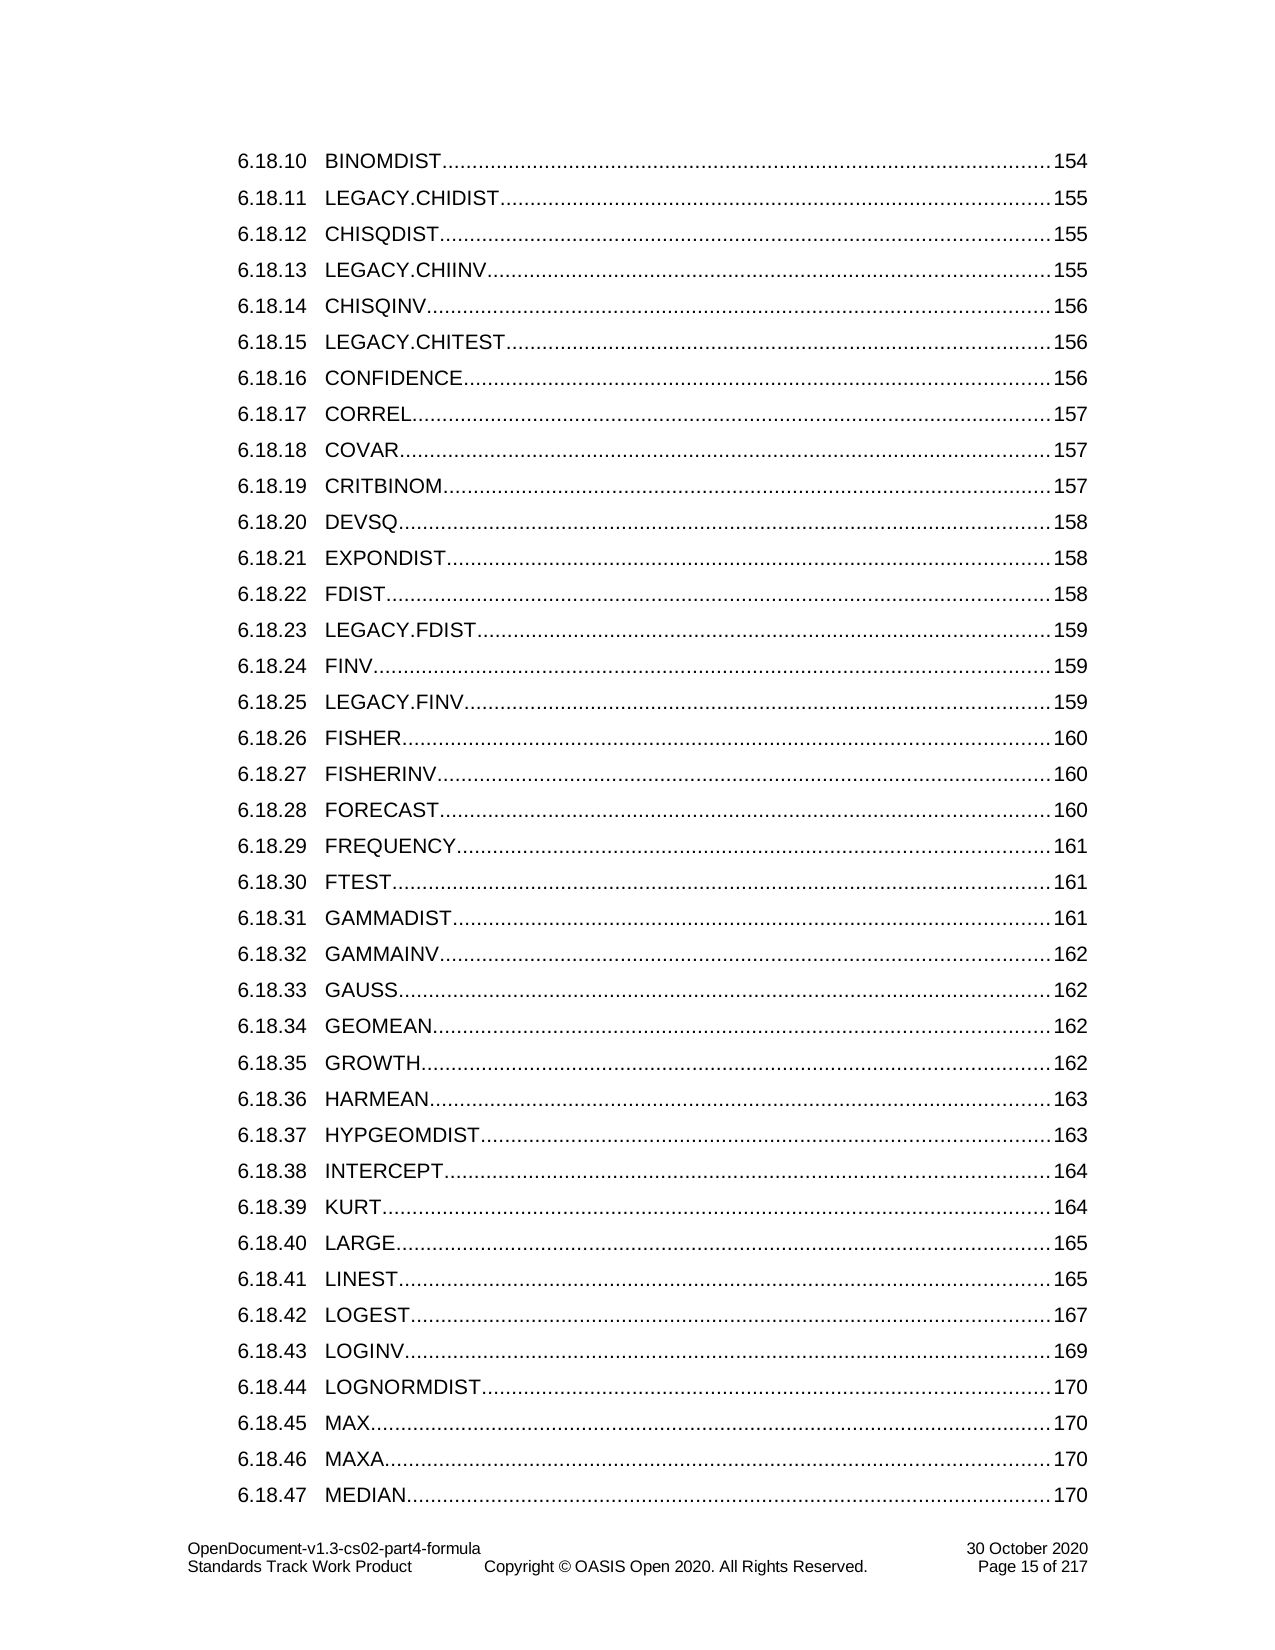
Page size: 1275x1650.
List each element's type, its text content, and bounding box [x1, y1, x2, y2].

text 6.18.28 FORECAST 160 [237, 799, 1088, 822]
text 6.18.14 CHISQINV 156 [237, 294, 1088, 318]
text 6.18.43 LOGINV 169 [237, 1339, 1088, 1363]
text 6.18.40 LARGE 165 [237, 1231, 1088, 1255]
text 6.18.31 GAMMADIST 161 [237, 907, 1088, 930]
text 6.18.18 COVAR 157 [237, 438, 1088, 462]
text 6.18.34 GEOMEAN 162 [237, 1015, 1088, 1038]
text 6.18.36 HARMEAN 163 [237, 1087, 1088, 1111]
text 6.18.41 LINEST 165 [237, 1267, 1088, 1291]
text 6.18.16 CONFIDENCE 156 [237, 366, 1088, 390]
text 6.18.35 GROWTH 162 [237, 1051, 1088, 1074]
text 6.18.24 FINV 159 [237, 654, 1088, 678]
text 6.18.23 LEGACY.FDIST 159 [237, 618, 1088, 642]
text 6.18.25 LEGACY.FINV 159 [237, 691, 1088, 714]
text 6.18.30 FTEST 161 [237, 871, 1088, 894]
text 6.18.22 FDIST 158 [237, 582, 1088, 606]
text 6.18.15 LEGACY.CHITEST 156 [237, 330, 1088, 354]
text 6.18.32 GAMMAINV 162 [237, 943, 1088, 966]
text 6.18.21 EXPONDIST 158 [237, 546, 1088, 570]
text 6.18.38 INTERCEPT 164 [237, 1159, 1088, 1183]
text 6.18.39 KURT 164 [237, 1195, 1088, 1219]
text 6.18.33 GAUSS 162 [237, 979, 1088, 1002]
text 6.18.27 FISHERINV 160 [237, 763, 1088, 786]
text 6.18.11 LEGACY.CHIDIST 155 [237, 186, 1088, 209]
text 6.18.45 MAX 170 [237, 1411, 1088, 1435]
text 6.18.26 FISHER 160 [237, 727, 1088, 750]
text 6.18.17 CORREL 157 [237, 402, 1088, 426]
text 6.18.47 MEDIAN 170 [237, 1483, 1088, 1507]
text 6.18.44 LOGNORMDIST 170 [237, 1375, 1088, 1399]
text 6.18.29 FREQUENCY 161 [237, 835, 1088, 858]
text 6.18.20 DEVSQ 158 [237, 510, 1088, 534]
text 6.18.12 CHISQDIST 155 [237, 222, 1088, 246]
text 6.18.10 BINOMDIST 154 [237, 150, 1088, 173]
text 6.18.13 LEGACY.CHIINV 155 [237, 258, 1088, 282]
text 6.18.37 HYPGEOMDIST 163 [237, 1123, 1088, 1147]
text 6.18.46 MAXA 170 [237, 1447, 1088, 1471]
text 6.18.19 CRITBINOM 157 [237, 474, 1088, 498]
text 6.18.42 LOGEST 167 [237, 1303, 1088, 1327]
